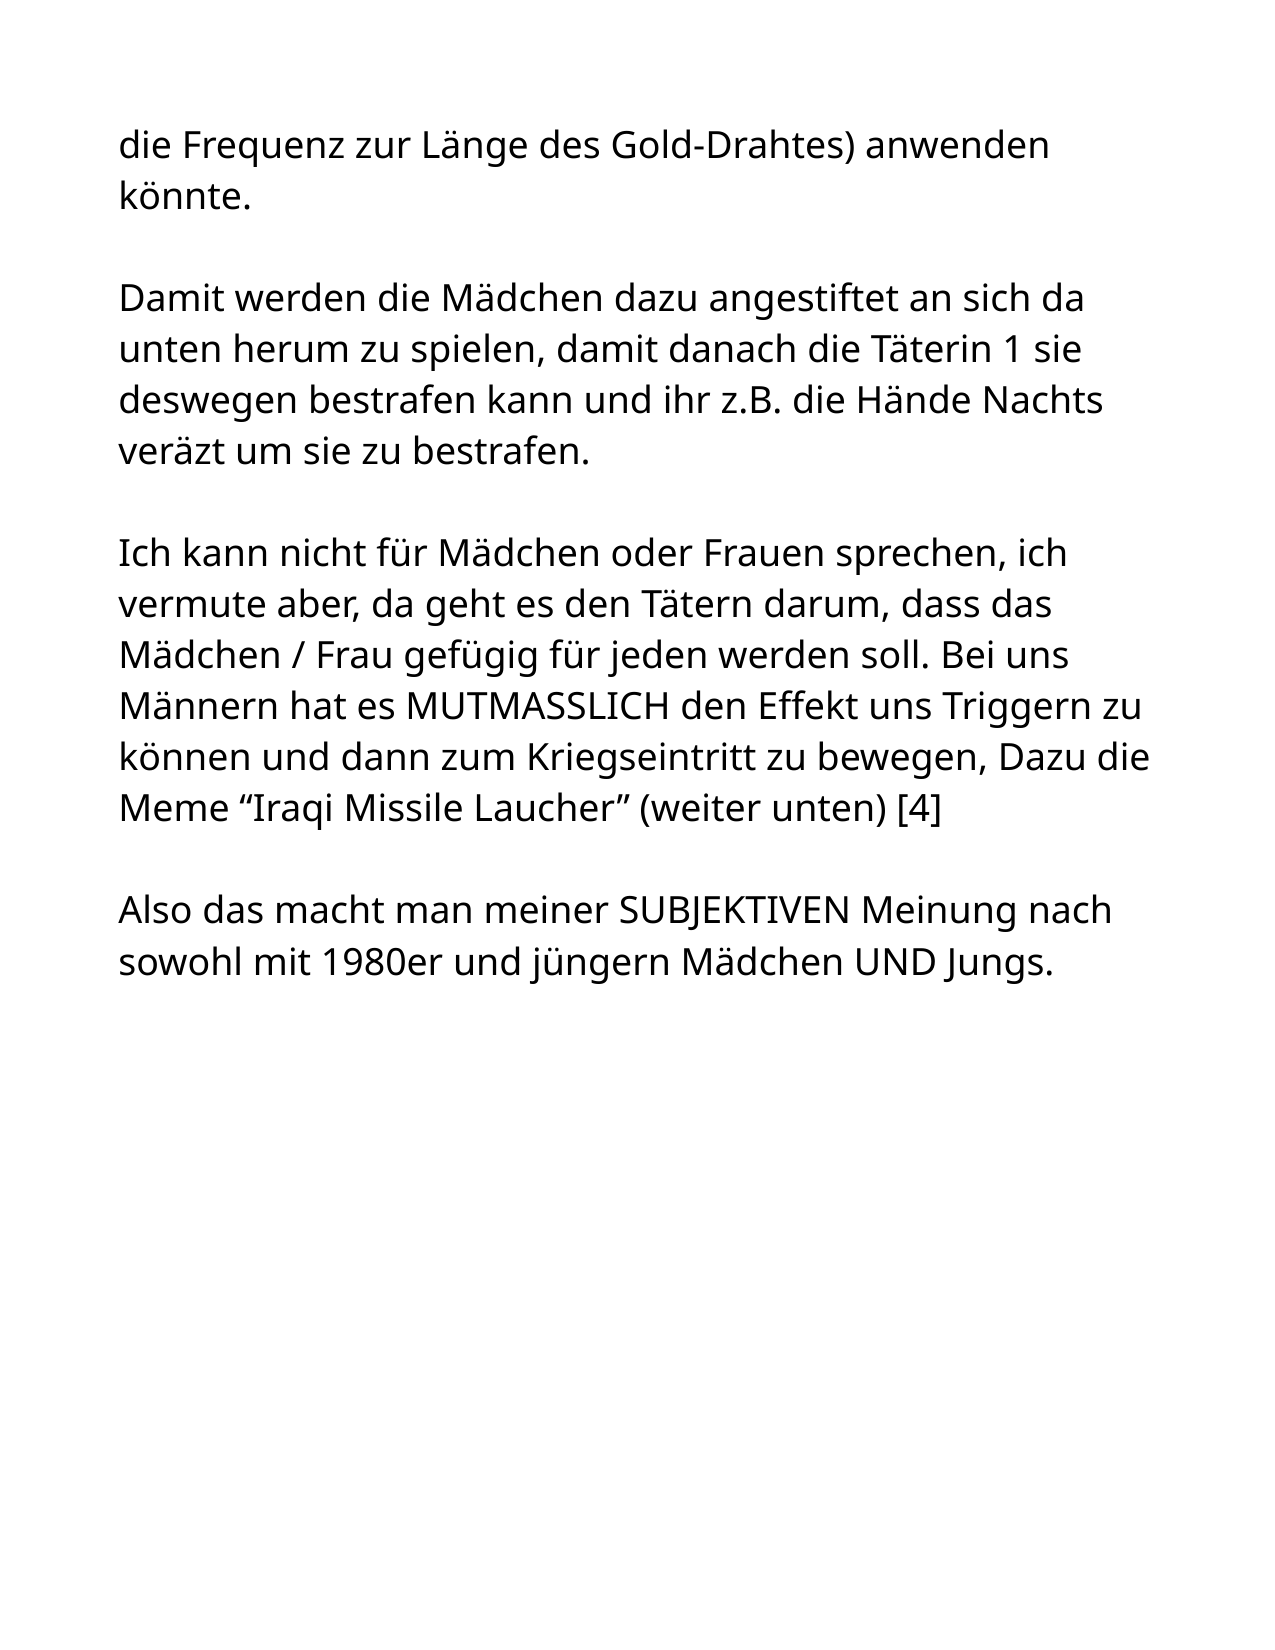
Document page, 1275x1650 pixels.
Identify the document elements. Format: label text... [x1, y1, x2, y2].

text Also das macht man meiner SUBJEKTIVEN Meinung nach sowohl mit 1980er und jüngern Mädchen UND Jungs. [118, 884, 1157, 986]
text die Frequenz zur Länge des Gold-Drahtes) anwenden könnte. [118, 118, 1157, 220]
text Ich kann nicht für Mädchen oder Frauen sprechen, ich vermute aber, da geht es den Tätern darum, dass das Mädchen / Frau gefügig für jeden werden soll. Bei uns Männern hat es MUTMASSLICH den Effekt uns Triggern zu können und dann zum Kriegseintritt zu bewegen, Dazu die Meme “Iraqi Missile Laucher” (weiter unten) [4] [118, 526, 1157, 833]
text Damit werden die Mädchen dazu angestiftet an sich da unten herum zu spielen, damit danach die Täterin 1 sie deswegen bestrafen kann und ihr z.B. die Hände Nachts veräzt um sie zu bestrafen. [118, 271, 1157, 475]
